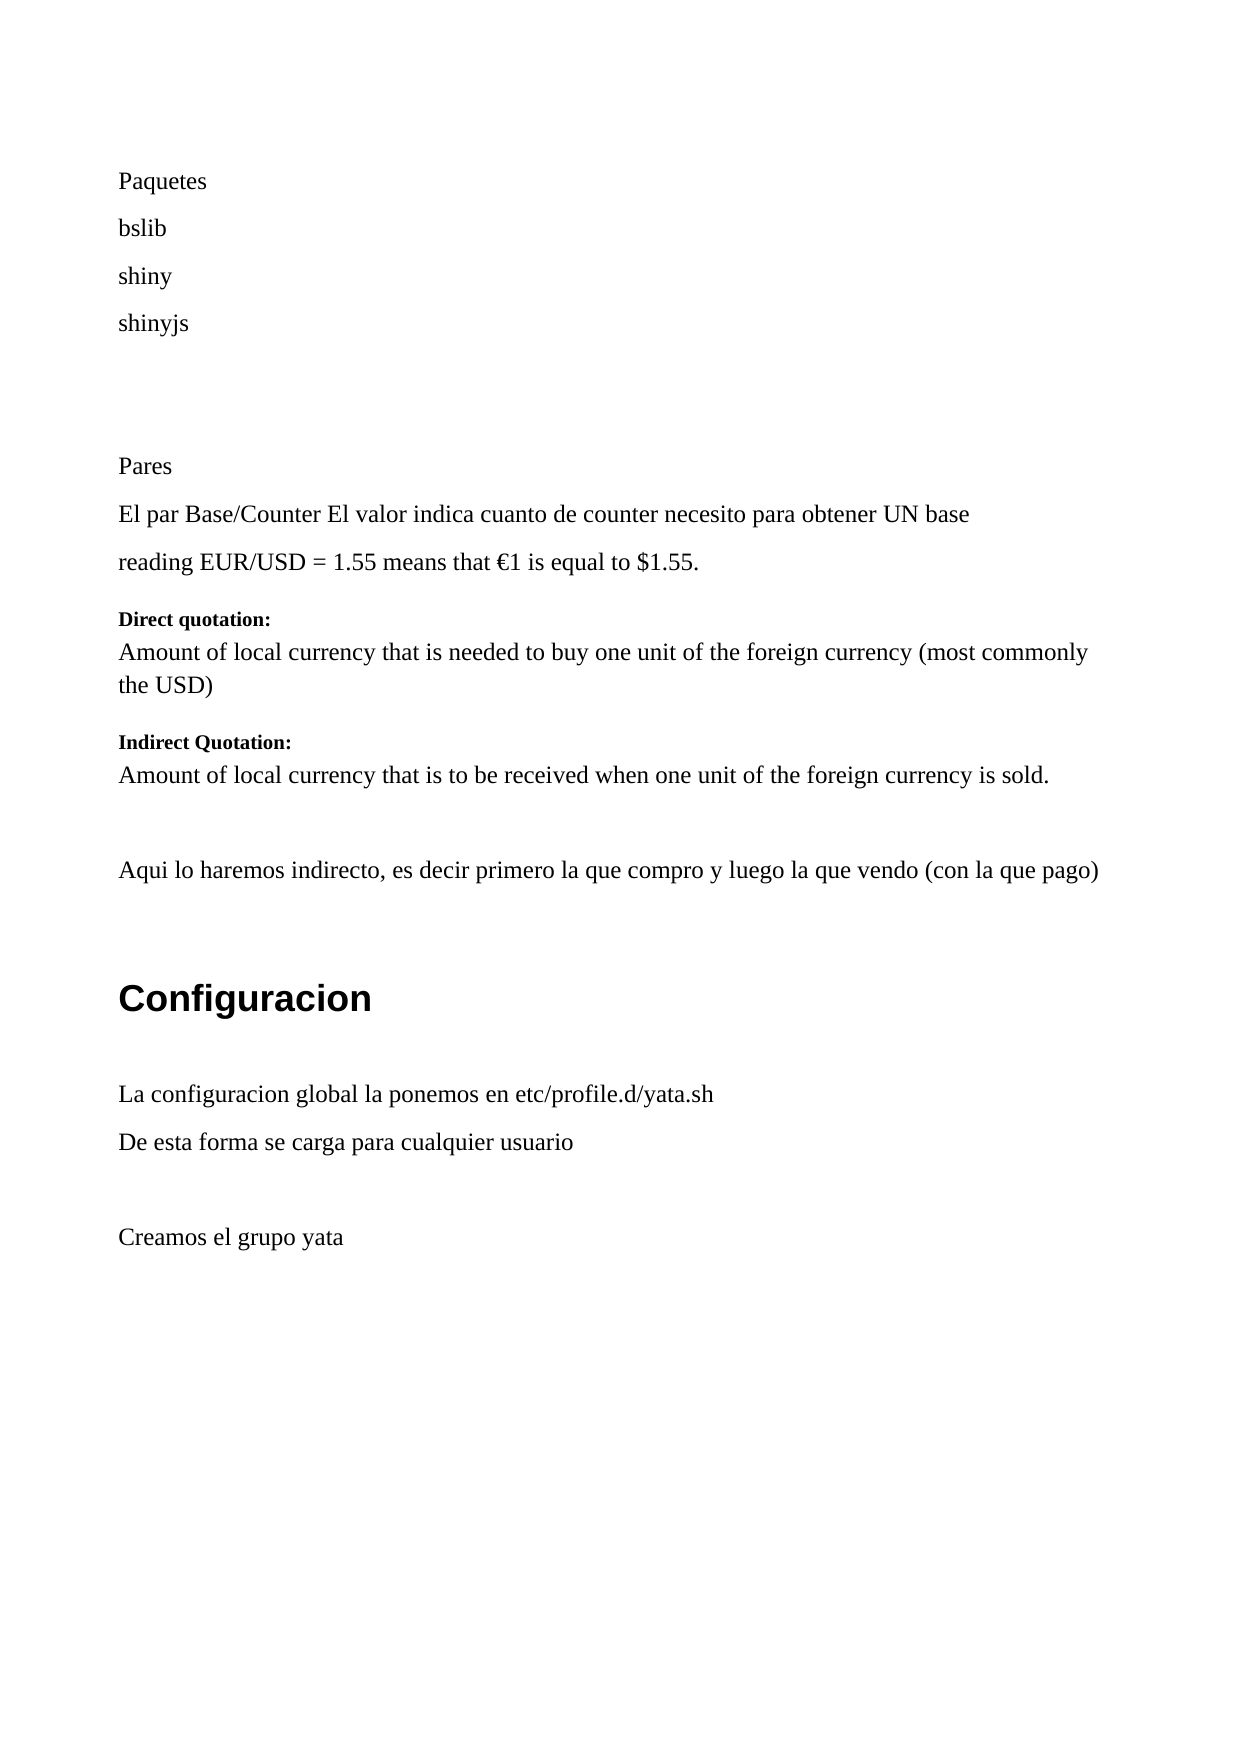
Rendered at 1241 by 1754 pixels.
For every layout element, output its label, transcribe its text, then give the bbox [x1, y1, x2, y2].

text bslib [118, 213, 1122, 242]
text De esta forma se carga para cualquier usuario [118, 1127, 1122, 1155]
text shinyjs [118, 308, 1122, 337]
text reading EUR/USD = 1.55 means that €1 is equal to $1.55. [118, 547, 1122, 575]
text Amount of local currency that is to be received when one unit of the foreign currency is sold. [118, 760, 1122, 789]
text Creamos el grupo yata [118, 1222, 1122, 1251]
text Amount of local currency that is needed to buy one unit of the foreign currency (most commonly the USD) [118, 637, 1122, 699]
subtitle Indirect Quotation: [118, 730, 1122, 754]
text Paquetes [118, 166, 1122, 194]
subtitle Direct quotation: [118, 607, 1122, 631]
text Aqui lo haremos indirecto, es decir primero la que compro y luego la que vendo (con la que pago) [118, 856, 1122, 884]
text shiny [118, 261, 1122, 290]
subtitle Configuracion [118, 976, 1122, 1019]
text El par Base/Counter El valor indica cuanto de counter necesito para obtener UN base [118, 499, 1122, 528]
text Pares [118, 451, 1122, 480]
text La configuracion global la ponemos en etc/profile.d/yata.sh [118, 1079, 1122, 1108]
